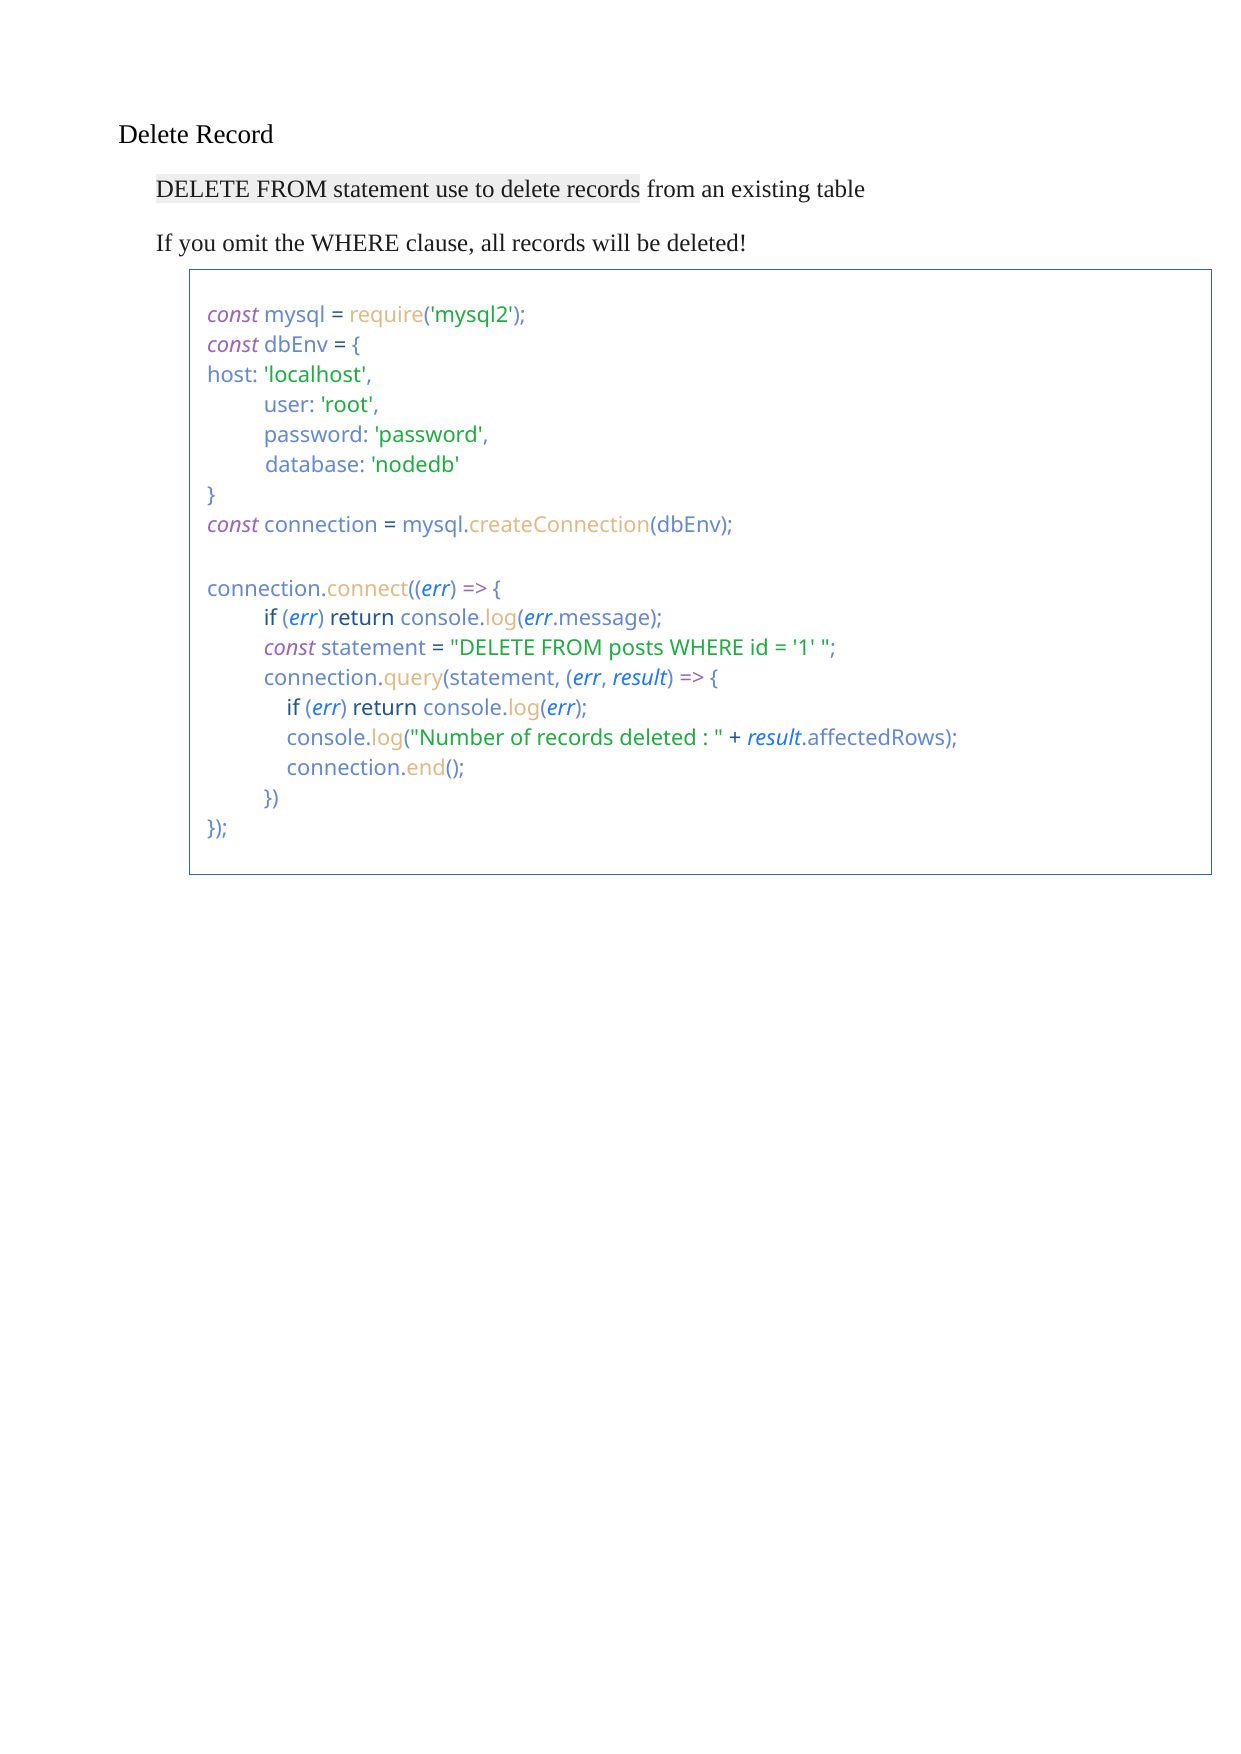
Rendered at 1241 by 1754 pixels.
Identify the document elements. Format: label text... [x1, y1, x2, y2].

subtitle Delete Record [118, 118, 1123, 149]
subtitle If you omit the WHERE clause, all records will be deleted! [156, 228, 1123, 257]
subtitle DELETE FROM statement use to delete records from an existing table [156, 174, 1123, 203]
